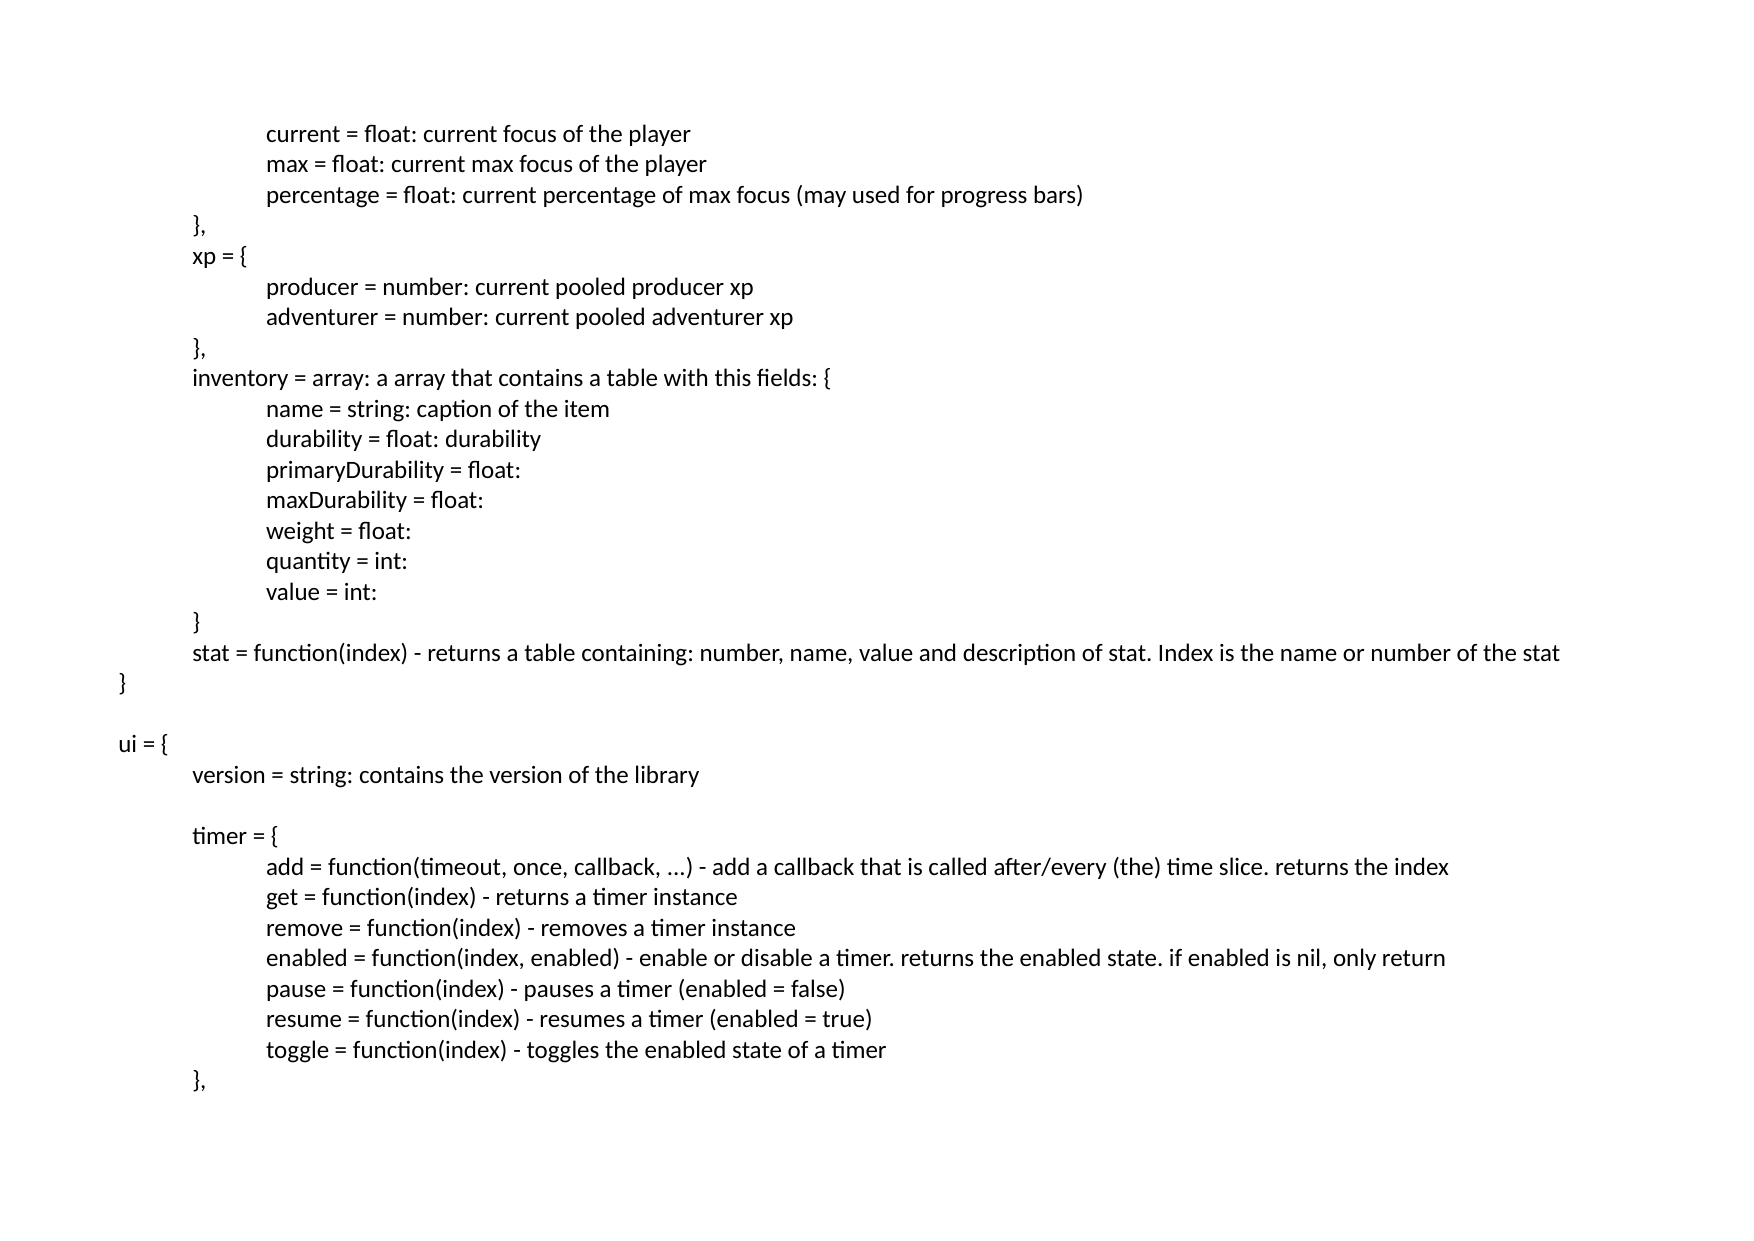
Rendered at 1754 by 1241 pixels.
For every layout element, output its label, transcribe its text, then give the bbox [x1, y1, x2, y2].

text inventory = array: a array that contains a table with this fields: { [118, 362, 1636, 393]
text timer = { [118, 820, 1636, 851]
text } [118, 606, 1636, 637]
text stat = function(index) - returns a table containing: number, name, value and description of stat. Index is the name or number of the stat [118, 637, 1636, 667]
text }, [118, 332, 1636, 362]
text add = function(timeout, once, callback, ...) - add a callback that is called after/every (the) time slice. returns the index [118, 851, 1636, 881]
text weight = float: [118, 515, 1636, 545]
text durability = float: durability [118, 423, 1636, 454]
text quantity = int: [118, 545, 1636, 576]
text current = float: current focus of the player [118, 118, 1636, 149]
text resume = function(index) - resumes a timer (enabled = true) [118, 1003, 1636, 1034]
text producer = number: current pooled producer xp [118, 271, 1636, 301]
text } [118, 667, 1636, 698]
text xp = { [118, 240, 1636, 271]
text maxDurability = float: [118, 484, 1636, 515]
text value = int: [118, 576, 1636, 606]
text get = function(index) - returns a timer instance [118, 881, 1636, 912]
text version = string: contains the version of the library [118, 759, 1636, 789]
text percentage = float: current percentage of max focus (may used for progress bars) [118, 179, 1636, 210]
text }, [118, 210, 1636, 240]
text pause = function(index) - pauses a timer (enabled = false) [118, 973, 1636, 1003]
text name = string: caption of the item [118, 393, 1636, 423]
text }, [118, 1064, 1636, 1095]
text adventurer = number: current pooled adventurer xp [118, 301, 1636, 332]
text enabled = function(index, enabled) - enable or disable a timer. returns the enabled state. if enabled is nil, only return [118, 942, 1636, 973]
text primaryDurability = float: [118, 454, 1636, 484]
text remove = function(index) - removes a timer instance [118, 912, 1636, 942]
text max = float: current max focus of the player [118, 149, 1636, 179]
text ui = { [118, 728, 1636, 759]
text toggle = function(index) - toggles the enabled state of a timer [118, 1034, 1636, 1064]
